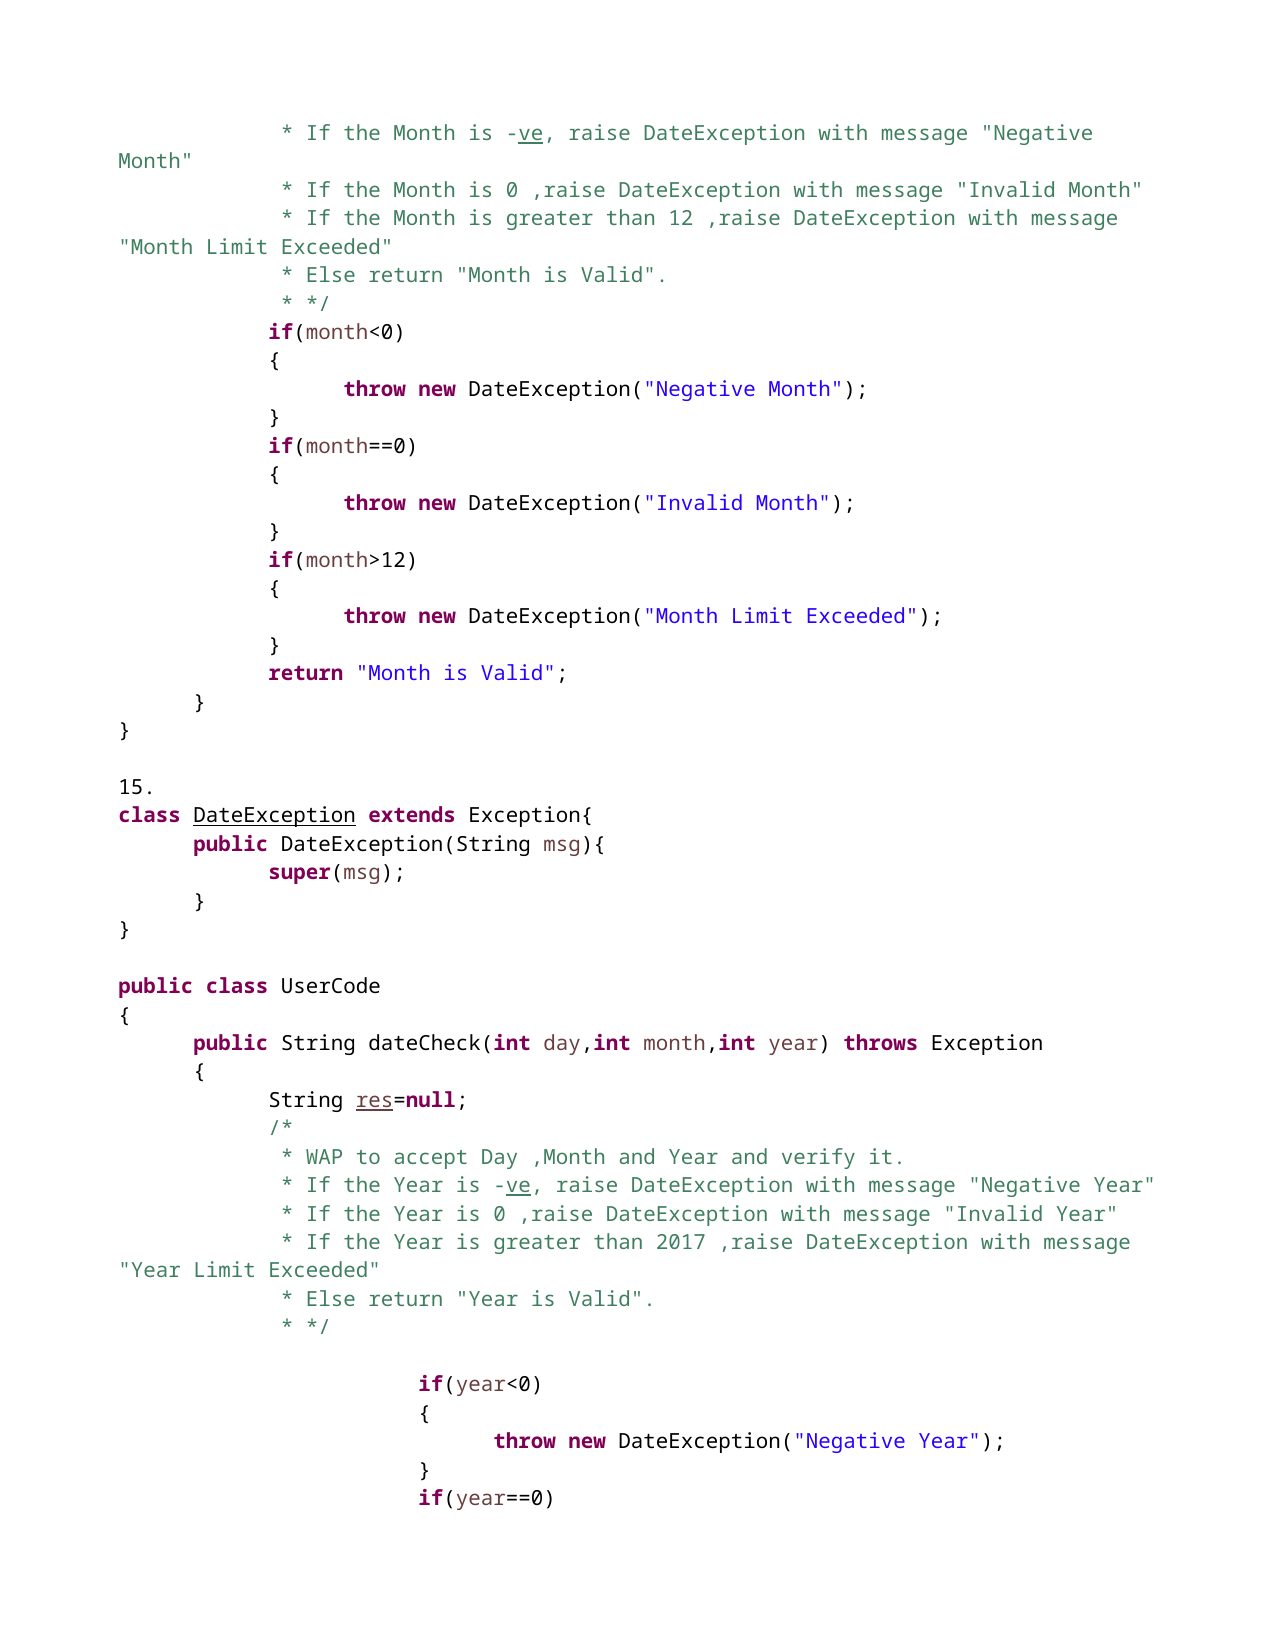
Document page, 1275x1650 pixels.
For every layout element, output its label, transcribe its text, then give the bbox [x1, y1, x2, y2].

text super(msg); [118, 857, 1157, 886]
text throw new DateException("Month Limit Exceeded"); [118, 602, 1157, 630]
text * WAP to accept Day ,Month and Year and verify it. [118, 1142, 1157, 1170]
text * If the Year is greater than 2017 ,raise DateException with message "Year Limit Exceeded" [118, 1227, 1157, 1284]
text * If the Month is -ve, raise DateException with message "Negative Month" [118, 118, 1157, 175]
text if(year<0) [118, 1369, 1157, 1398]
text throw new DateException("Negative Month"); [118, 374, 1157, 402]
text if(month>12) [118, 545, 1157, 573]
text String res=null; [118, 1085, 1157, 1113]
text /* [118, 1113, 1157, 1142]
text } [118, 914, 1157, 943]
text if(month==0) [118, 431, 1157, 459]
text * If the Year is 0 ,raise DateException with message "Invalid Year" [118, 1199, 1157, 1227]
text * If the Month is 0 ,raise DateException with message "Invalid Month" [118, 175, 1157, 203]
text * If the Month is greater than 12 ,raise DateException with message "Month Limit Exceeded" [118, 203, 1157, 260]
text public DateException(String msg){ [118, 829, 1157, 857]
text } [118, 715, 1157, 744]
text * Else return "Year is Valid". [118, 1284, 1157, 1312]
text 15. [118, 772, 1157, 801]
text if(month<0) [118, 317, 1157, 346]
text * If the Year is -ve, raise DateException with message "Negative Year" [118, 1170, 1157, 1199]
text * */ [118, 289, 1157, 317]
text public class UserCode [118, 971, 1157, 1000]
text } [118, 630, 1157, 658]
text public String dateCheck(int day,int month,int year) throws Exception [118, 1028, 1157, 1057]
text { [118, 346, 1157, 374]
text * Else return "Month is Valid". [118, 260, 1157, 289]
text } [118, 402, 1157, 431]
text return "Month is Valid"; [118, 658, 1157, 687]
text } [118, 516, 1157, 545]
text } [118, 1455, 1157, 1483]
text if(year==0) [118, 1483, 1157, 1512]
text throw new DateException("Negative Year"); [118, 1426, 1157, 1455]
text throw new DateException("Invalid Month"); [118, 488, 1157, 516]
text { [118, 459, 1157, 488]
text class DateException extends Exception{ [118, 801, 1157, 829]
text { [118, 1057, 1157, 1085]
text { [118, 1000, 1157, 1028]
text } [118, 886, 1157, 914]
text } [118, 687, 1157, 715]
text { [118, 1398, 1157, 1426]
text { [118, 573, 1157, 602]
text * */ [118, 1312, 1157, 1341]
